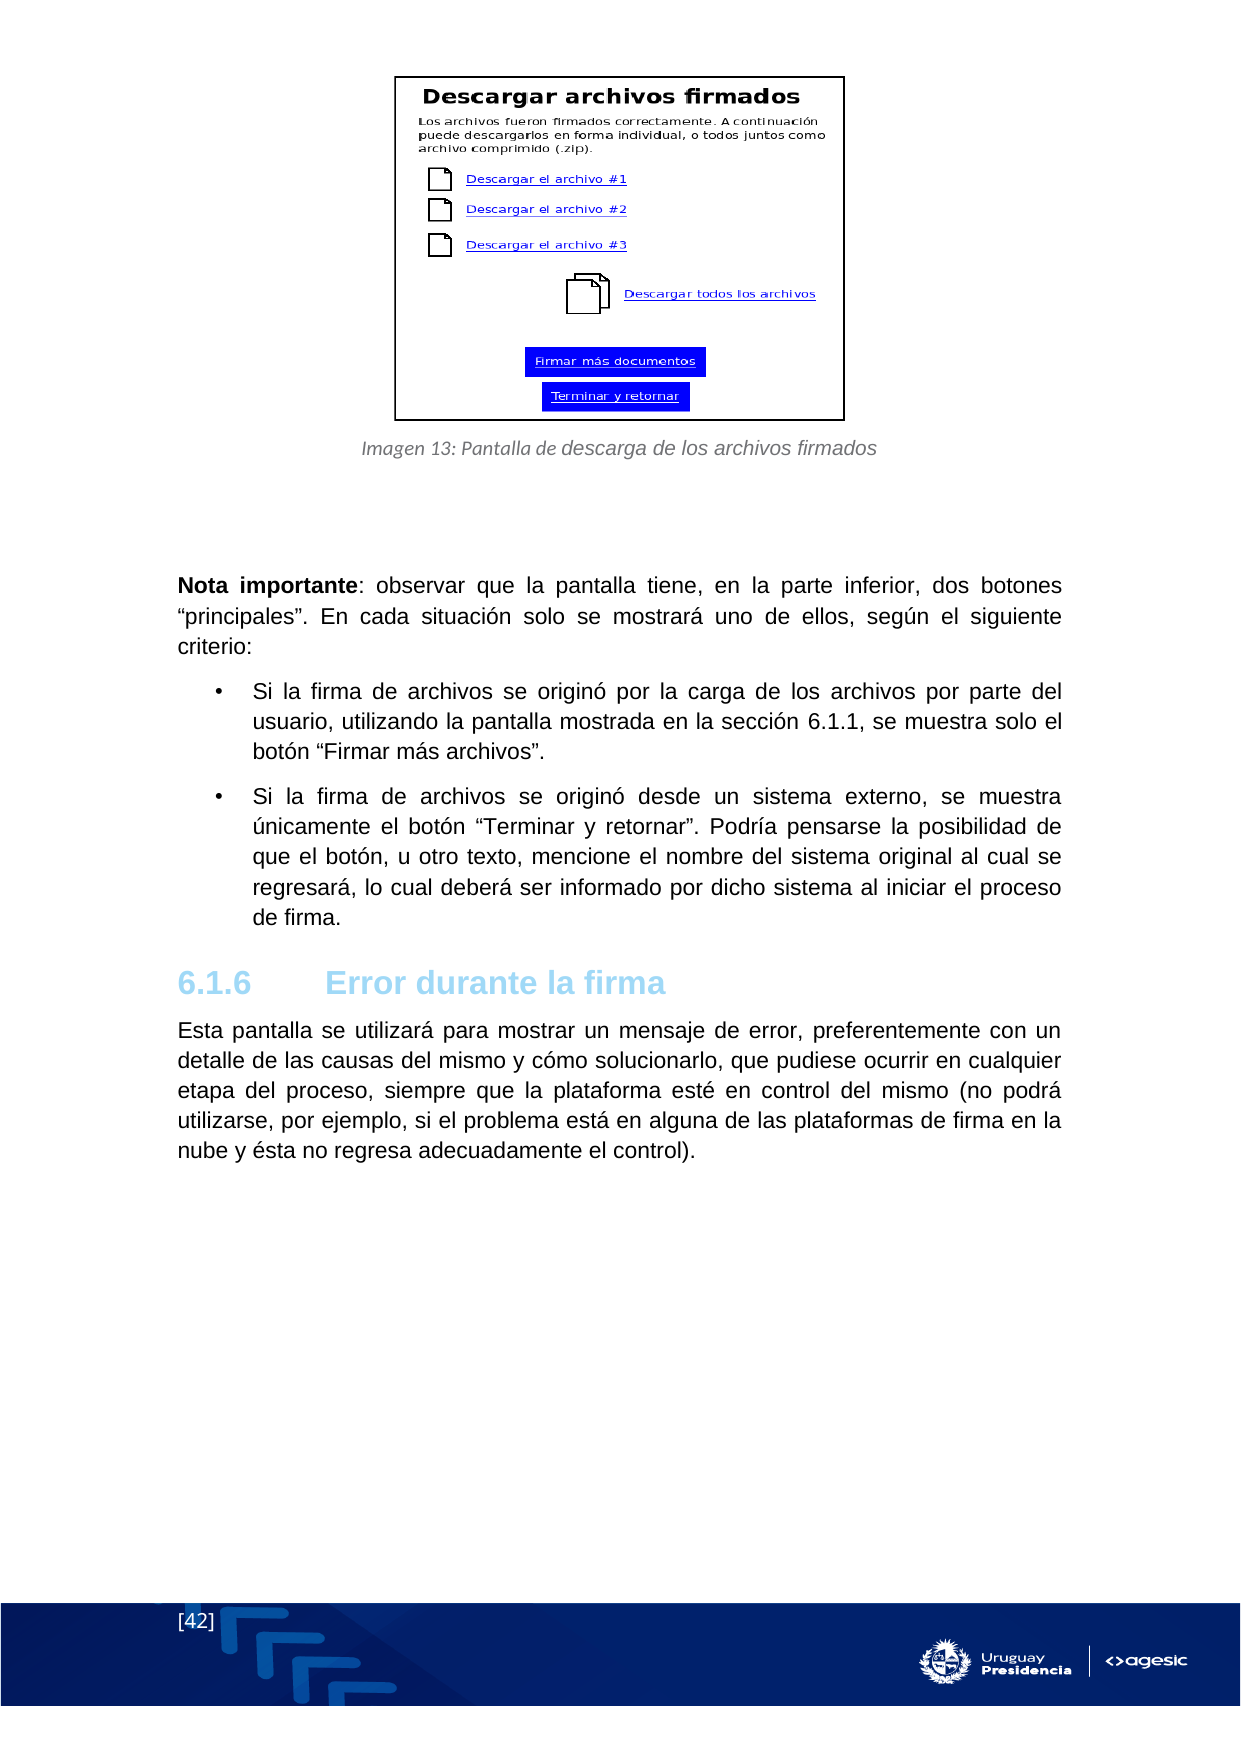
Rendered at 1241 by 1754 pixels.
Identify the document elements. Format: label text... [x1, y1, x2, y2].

list Si la firma de archivos se originó desde un sistema externo, se muestra únicamente el botón “Terminar y retornar”. Podría pensarse la posibilidad de que el botón, u otro texto, mencione el nombre del sistema original al cual se regresará, lo cual deberá ser informado por dicho sistema al iniciar el proceso de firma. [215, 783, 1063, 930]
picture [0, 1603, 1241, 1706]
text Nota importante: observar que la pantalla tiene, en la parte inferior, dos botones “principales”. En cada situación solo se mostrará uno de ellos, según el siguiente criterio: [177, 460, 1063, 659]
subtitle Error durante la firma [177, 963, 1063, 1001]
text Esta pantalla se utilizará para mostrar un mensaje de error, preferentemente con un detalle de las causas del mismo y cómo solucionarlo, que pudiese ocurrir en cualquier etapa del proceso, siempre que la plataforma esté en control del mismo (no podrá utilizarse, por ejemplo, si el problema está en alguna de las plataformas de firma en la nube y ésta no regresa adecuadamente el control). [177, 1017, 1063, 1164]
text Imagen 13: Pantalla de descarga de los archivos firmados [177, 77, 1063, 460]
picture [394, 76, 847, 422]
list Si la firma de archivos se originó por la carga de los archivos por parte del usuario, utilizando la pantalla mostrada en la sección 6.1.1, se muestra solo el botón “Firmar más archivos”. [215, 678, 1063, 764]
